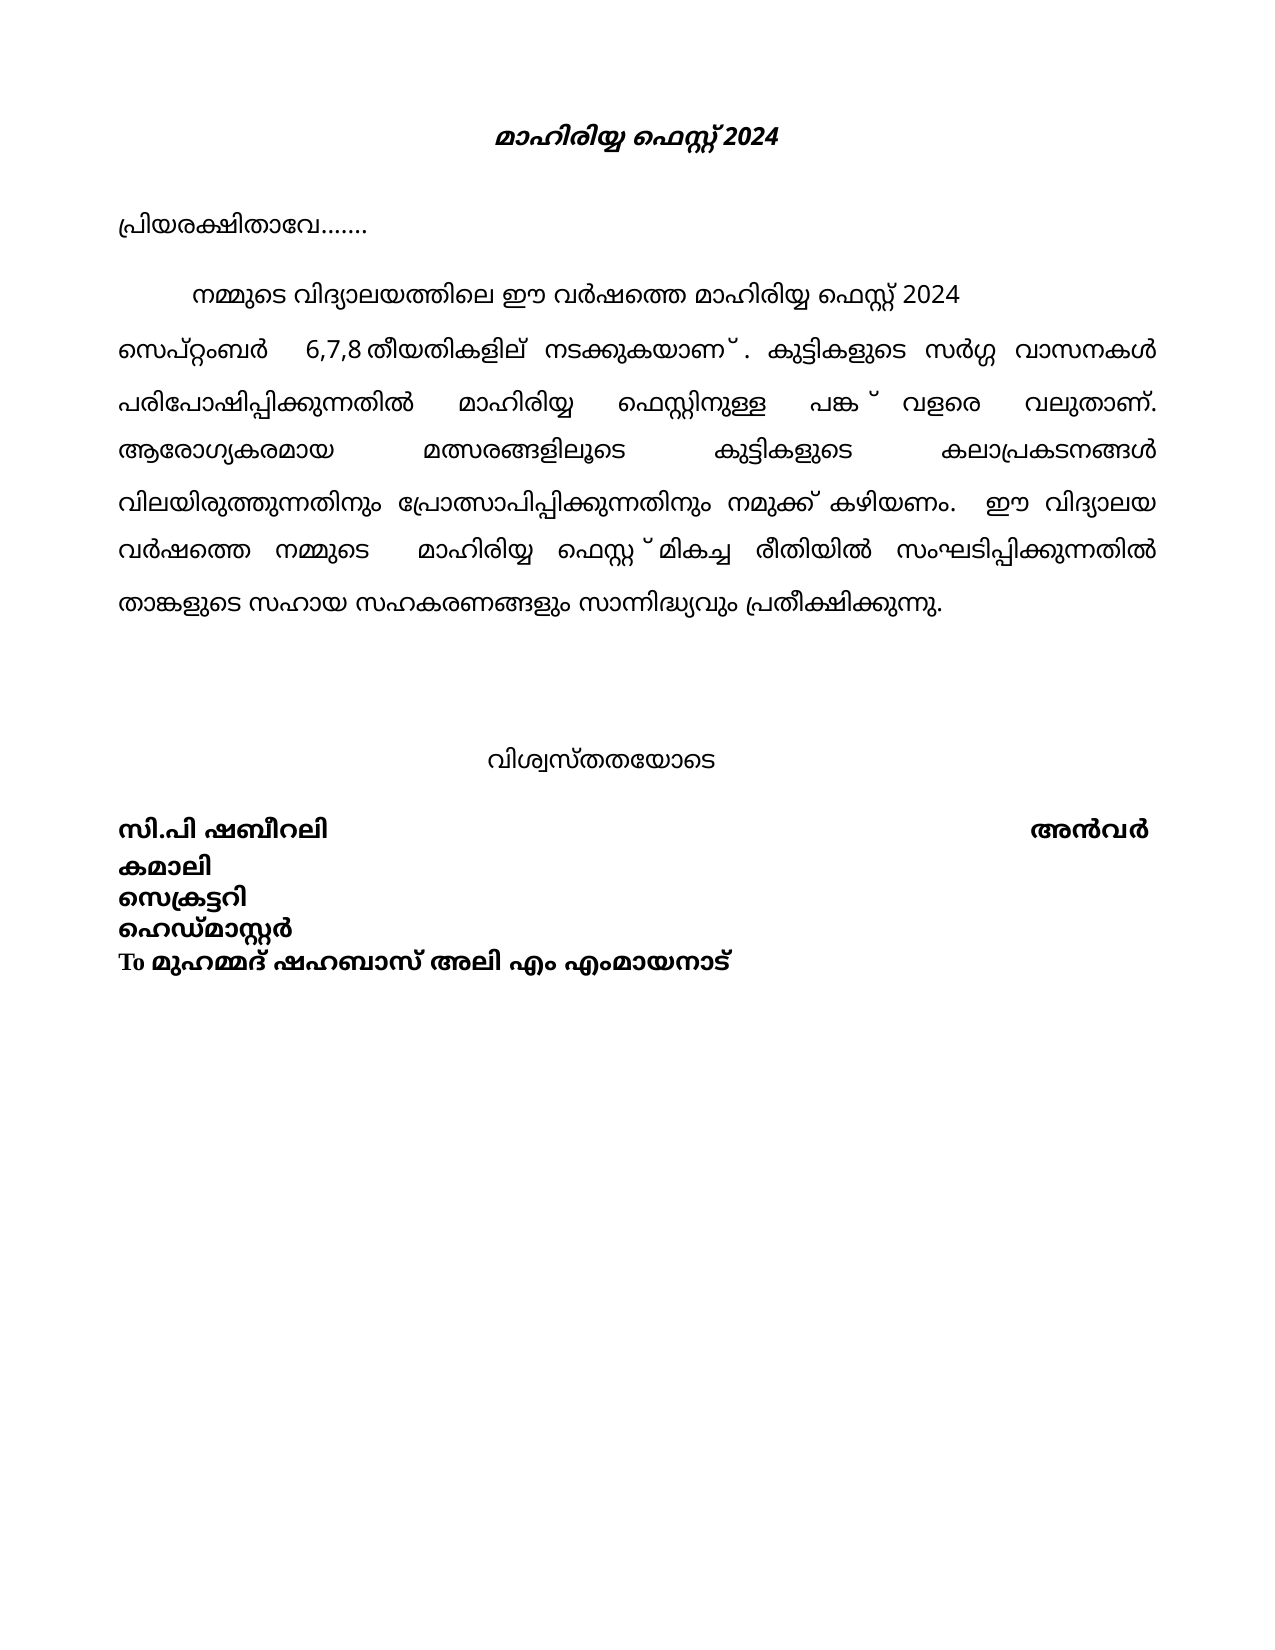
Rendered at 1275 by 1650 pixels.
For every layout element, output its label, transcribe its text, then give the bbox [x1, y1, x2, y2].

text പ്രിയരക്ഷിതാവേ....... [118, 207, 1157, 243]
text ‌‌ [118, 673, 1157, 707]
text വിശ്വസ്തതയോടെ [118, 742, 1157, 778]
text നമ്മുടെ വിദ്യാലയത്തിലെ ഈ വര്‍ഷത്തെ മാഹിരിയ്യ ഫെസ്റ്റ് 2024 [118, 277, 1157, 313]
text To മുഹമ്മദ് ഷഹബാസ് അലി എം എംമായനാട് [118, 947, 1157, 980]
text സെപ്റ്റംബര്‍ 6,7,8തീയതികളില്‍‍ നടക്കുകയാണ് . കുട്ടികളുടെ സര്‍ഗ്ഗ വാസനകള്‍ പരിപോഷിപ്പിക്കുന്നതില്‍ മാഹിരിയ്യ ഫെസ്റ്റിനുള്ള പങ്ക് വളരെ വലുതാണ്. ആരോഗ്യകരമായ മത്സരങ്ങളിലൂടെ കുട്ടികളുടെ കലാപ്രകടനങ്ങള്‍ വിലയിരുത്തുന്നതിനും പ്രോത്സാപിപ്പിക്കുന്നതിനും നമുക്ക് കഴിയണം. ഈ വിദ്യാലയ വര്‍ഷത്തെ നമ്മുടെ മാഹിരിയ്യ ഫെസ്റ്റ് മികച്ച രീതിയില്‍ സംഘടിപ്പിക്കുന്നതില്‍ താങ്കളുടെ സഹായ സഹകരണങ്ങളും സാന്നിദ്ധ്യവും പ്രതീക്ഷിക്കുന്നു. [118, 332, 1157, 621]
text സി.പി ഷബീറലി‍ അന്‍വ‍‍ര്‍ കമാലി ‍ [118, 812, 1157, 885]
text സെക്രട്ടറി ഹെഡ്‌മാസ്റ്റര്‍ [118, 885, 1157, 947]
text മാഹിരിയ്യ ഫെസ്റ്റ് 2024 [118, 118, 1157, 154]
